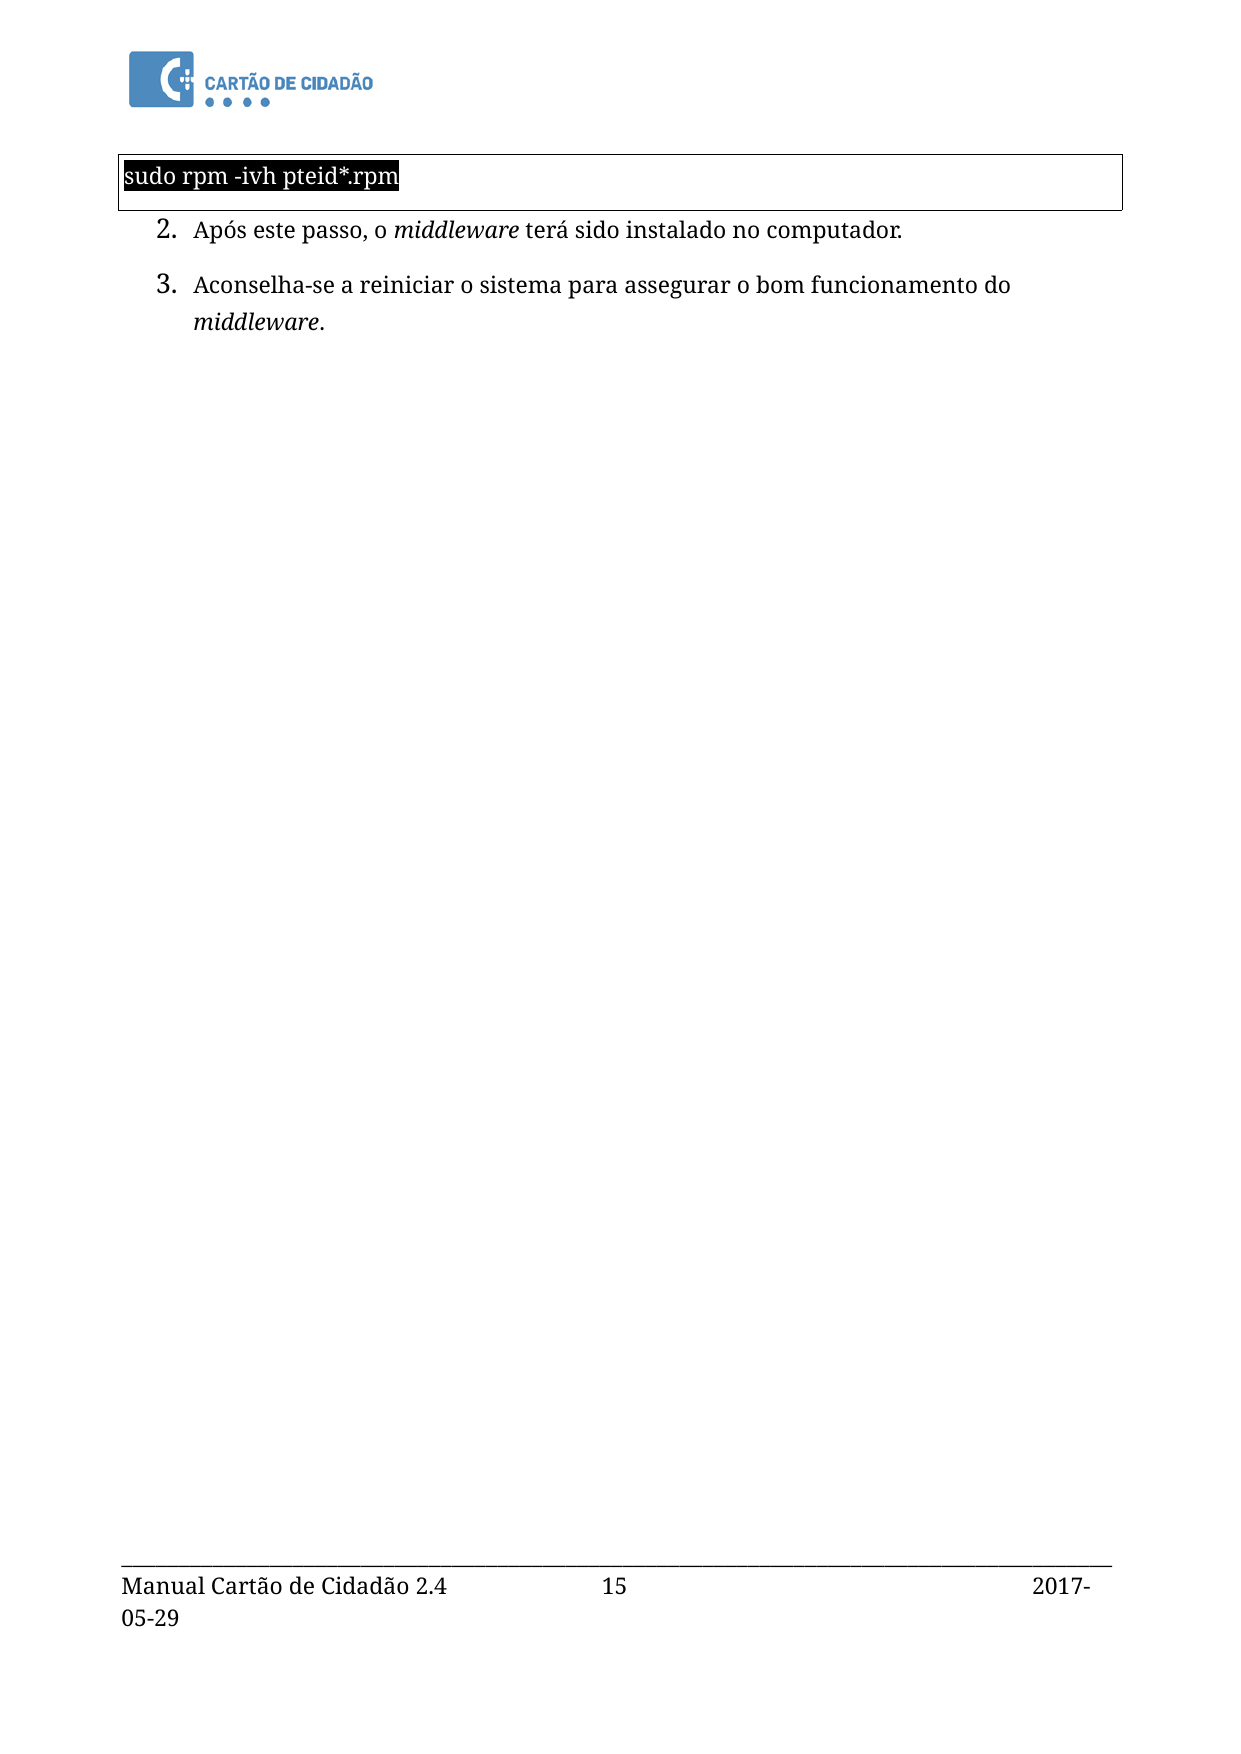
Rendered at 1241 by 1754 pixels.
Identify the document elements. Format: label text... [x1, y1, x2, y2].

table_header sudo rpm -ivh pteid*.rpm [119, 155, 1122, 209]
picture [127, 45, 420, 115]
list Após este passo, o middleware terá sido instalado no computador. [156, 211, 1122, 246]
list Aconselha-se a reiniciar o sistema para assegurar o bom funcionamento do middleware. [156, 264, 1122, 337]
